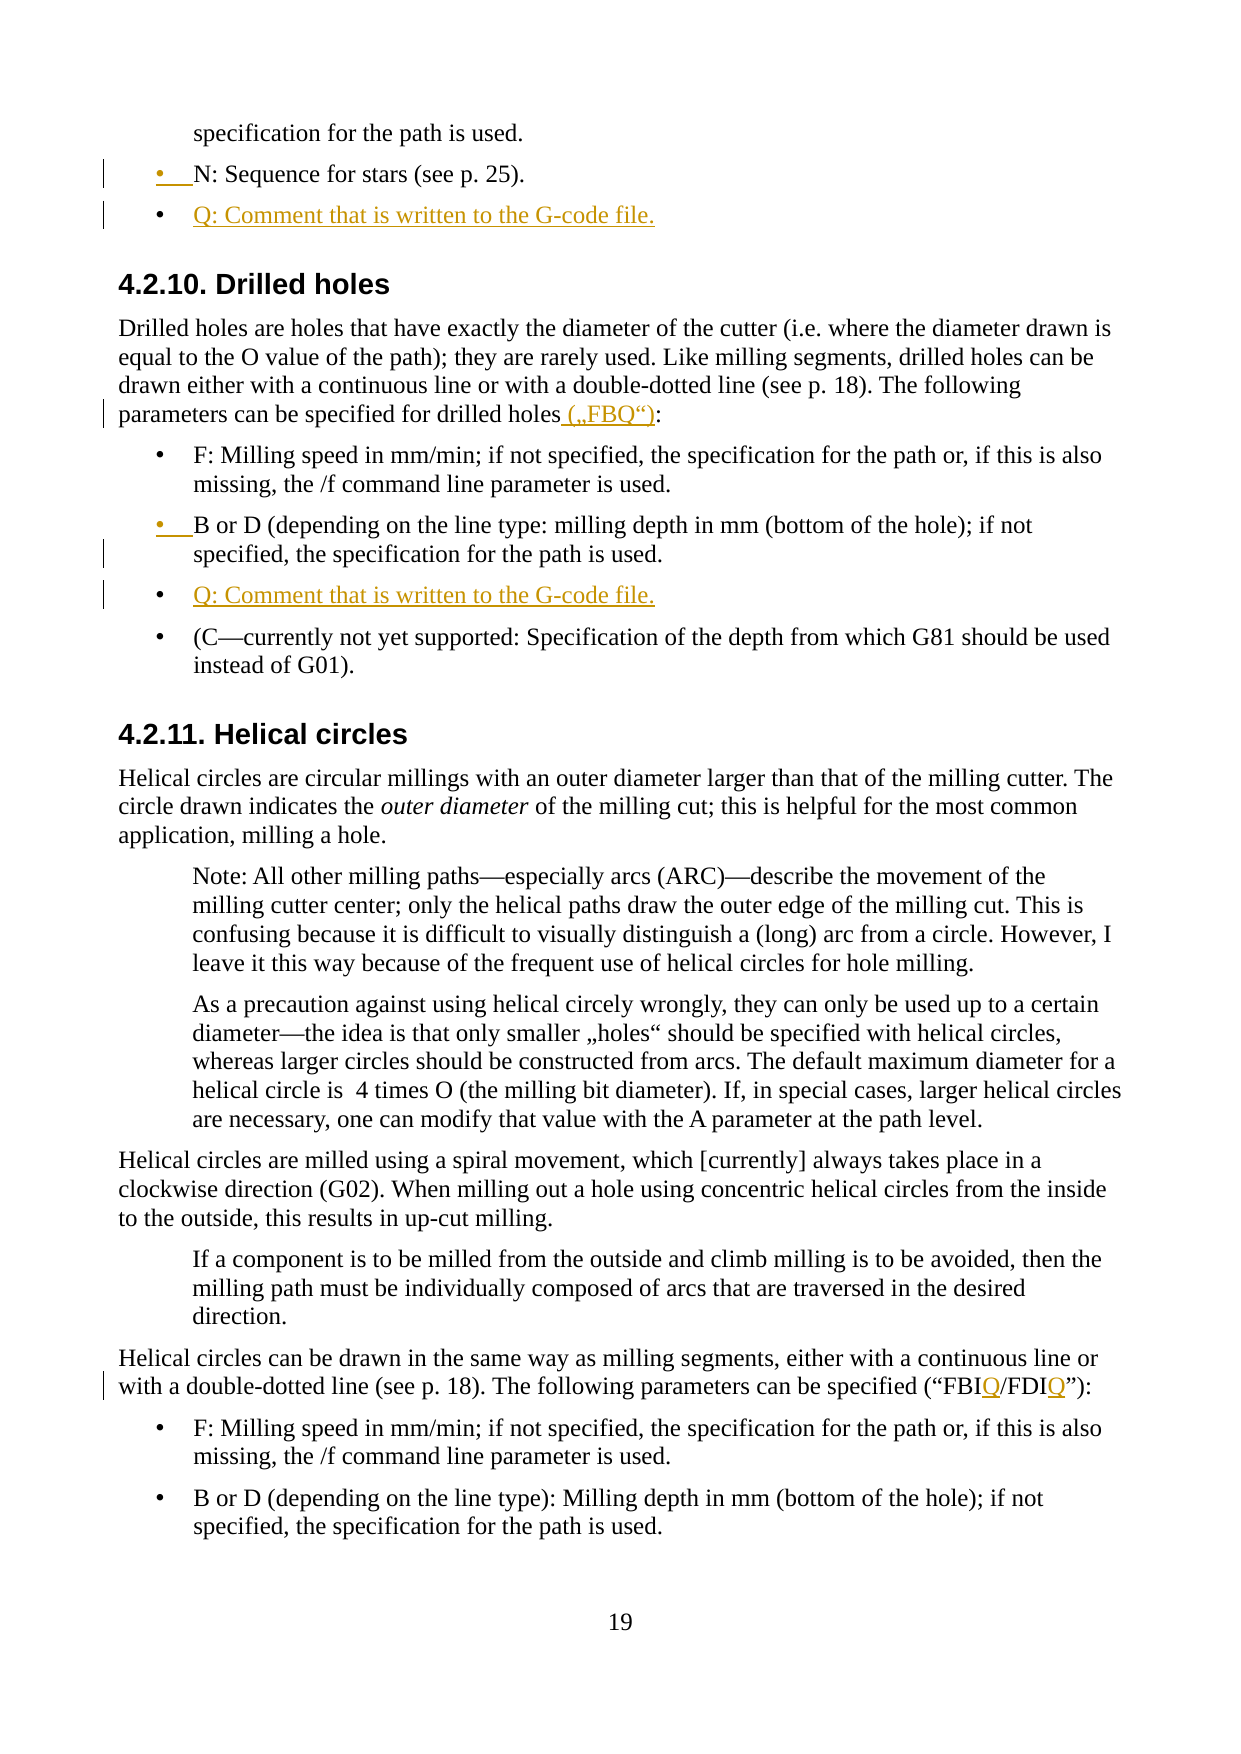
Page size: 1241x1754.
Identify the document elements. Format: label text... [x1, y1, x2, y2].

list Q: Comment that is written to the G-code file. [156, 580, 1122, 609]
text Drilled holes are holes that have exactly the diameter of the cutter (i.e. where the diameter drawn is equal to the O value of the path); they are rarely used. Like milling segments, drilled holes can be drawn either with a continuous line or with a double-dotted line (see p. 17). The following parameters can be specified for drilled holes („FBQ“): [118, 313, 1122, 428]
text Note: All other milling paths—especially arcs (ARC)—describe the movement of the milling cutter center; only the helical paths draw the outer edge of the milling cut. This is confusing because it is difficult to visually distinguish a (long) arc from a circle. However, I leave it this way because of the frequent use of helical circles for hole milling. [192, 861, 1122, 976]
text If a component is to be milled from the outside and climb milling is to be avoided, then the milling path must be individually composed of arcs that are traversed in the desired direction. [192, 1244, 1122, 1330]
subtitle 4.2.10. Drilled holes [118, 267, 1122, 300]
text Helical circles are milled using a spiral movement, which [currently] always takes place in a clockwise direction (G02). When milling out a hole using concentric helical circles from the inside to the outside, this results in up-cut milling. [118, 1145, 1122, 1231]
list F: Milling speed in mm/min; if not specified, the specification for the path or, if this is also missing, the /f command line parameter is used. [156, 440, 1122, 498]
list B or D (depending on the line type): Milling depth in mm (bottom of the hole); if not specified, the specification for the path is used. [156, 1483, 1122, 1540]
list (C—currently not yet supported: Specification of the depth from which G81 should be used instead of G01). [156, 622, 1122, 679]
list Q: Comment that is written to the G-code file. [156, 201, 1122, 229]
list B or D (depending on the line type: milling depth in mm (bottom of the hole); if not specified, the specification for the path is used. [156, 510, 1122, 568]
list F: Milling speed in mm/min; if not specified, the specification for the path or, if this is also missing, the /f command line parameter is used. [156, 1413, 1122, 1470]
text Helical circles can be drawn in the same way as milling segments, either with a continuous line or with a double-dotted line (see p. 17). The following parameters can be specified (“FBIQ/FDIQ”): [118, 1343, 1122, 1400]
text As a precaution against using helical circely wrongly, they can only be used up to a certain diameter—the idea is that only smaller „holes“ should be specified with helical circles, whereas larger circles should be constructed from arcs. The default maximum diameter for a helical circle is 4 times O (the milling bit diameter). If, in special cases, larger helical circles are necessary, one can modify that value with the A parameter at the path level. [192, 989, 1122, 1133]
text Helical circles are circular millings with an outer diameter larger than that of the milling cutter. The circle drawn indicates the outer diameter of the milling cut; this is helpful for the most common application, milling a hole. [118, 763, 1122, 849]
subtitle 4.2.11. Helical circles [118, 717, 1122, 750]
list specification for the path is used. [156, 118, 1122, 147]
list N: Sequence for stars (see p. 24). [156, 159, 1122, 188]
